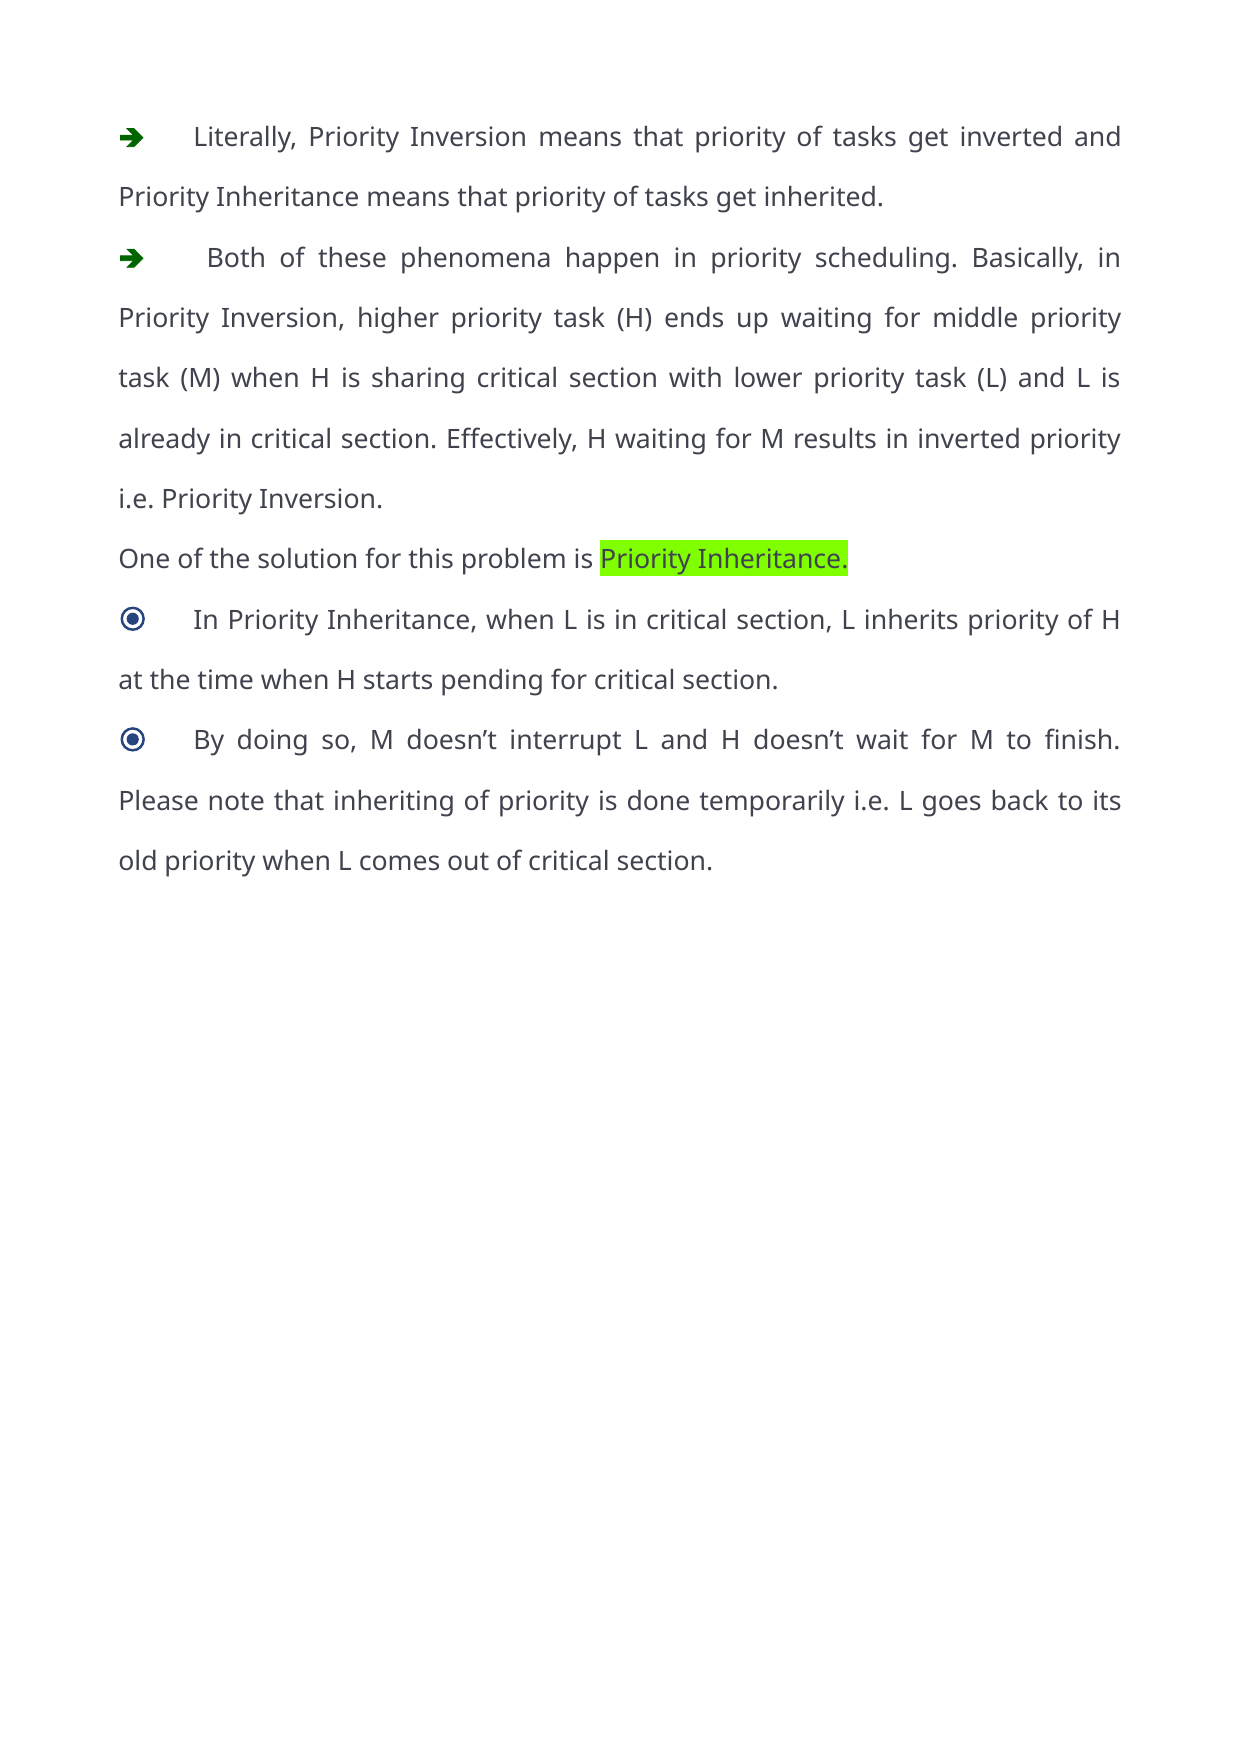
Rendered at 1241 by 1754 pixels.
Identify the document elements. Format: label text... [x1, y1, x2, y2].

list In Priority Inheritance, when L is in critical section, L inherits priority of H at the time when H starts pending for critical section. [118, 601, 1122, 697]
list Both of these phenomena happen in priority scheduling. Basically, in Priority Inversion, higher priority task (H) ends up waiting for middle priority task (M) when H is sharing critical section with lower priority task (L) and L is already in critical section. Effectively, H waiting for M results in inverted priority i.e. Priority Inversion. [118, 239, 1122, 516]
list Literally, Priority Inversion means that priority of tasks get inverted and Priority Inheritance means that priority of tasks get inherited. [118, 118, 1122, 214]
text One of the solution for this problem is Priority Inheritance. [118, 540, 1122, 576]
list By doing so, M doesn’t interrupt L and H doesn’t wait for M to finish. Please note that inheriting of priority is done temporarily i.e. L goes back to its old priority when L comes out of critical section. [118, 721, 1122, 878]
